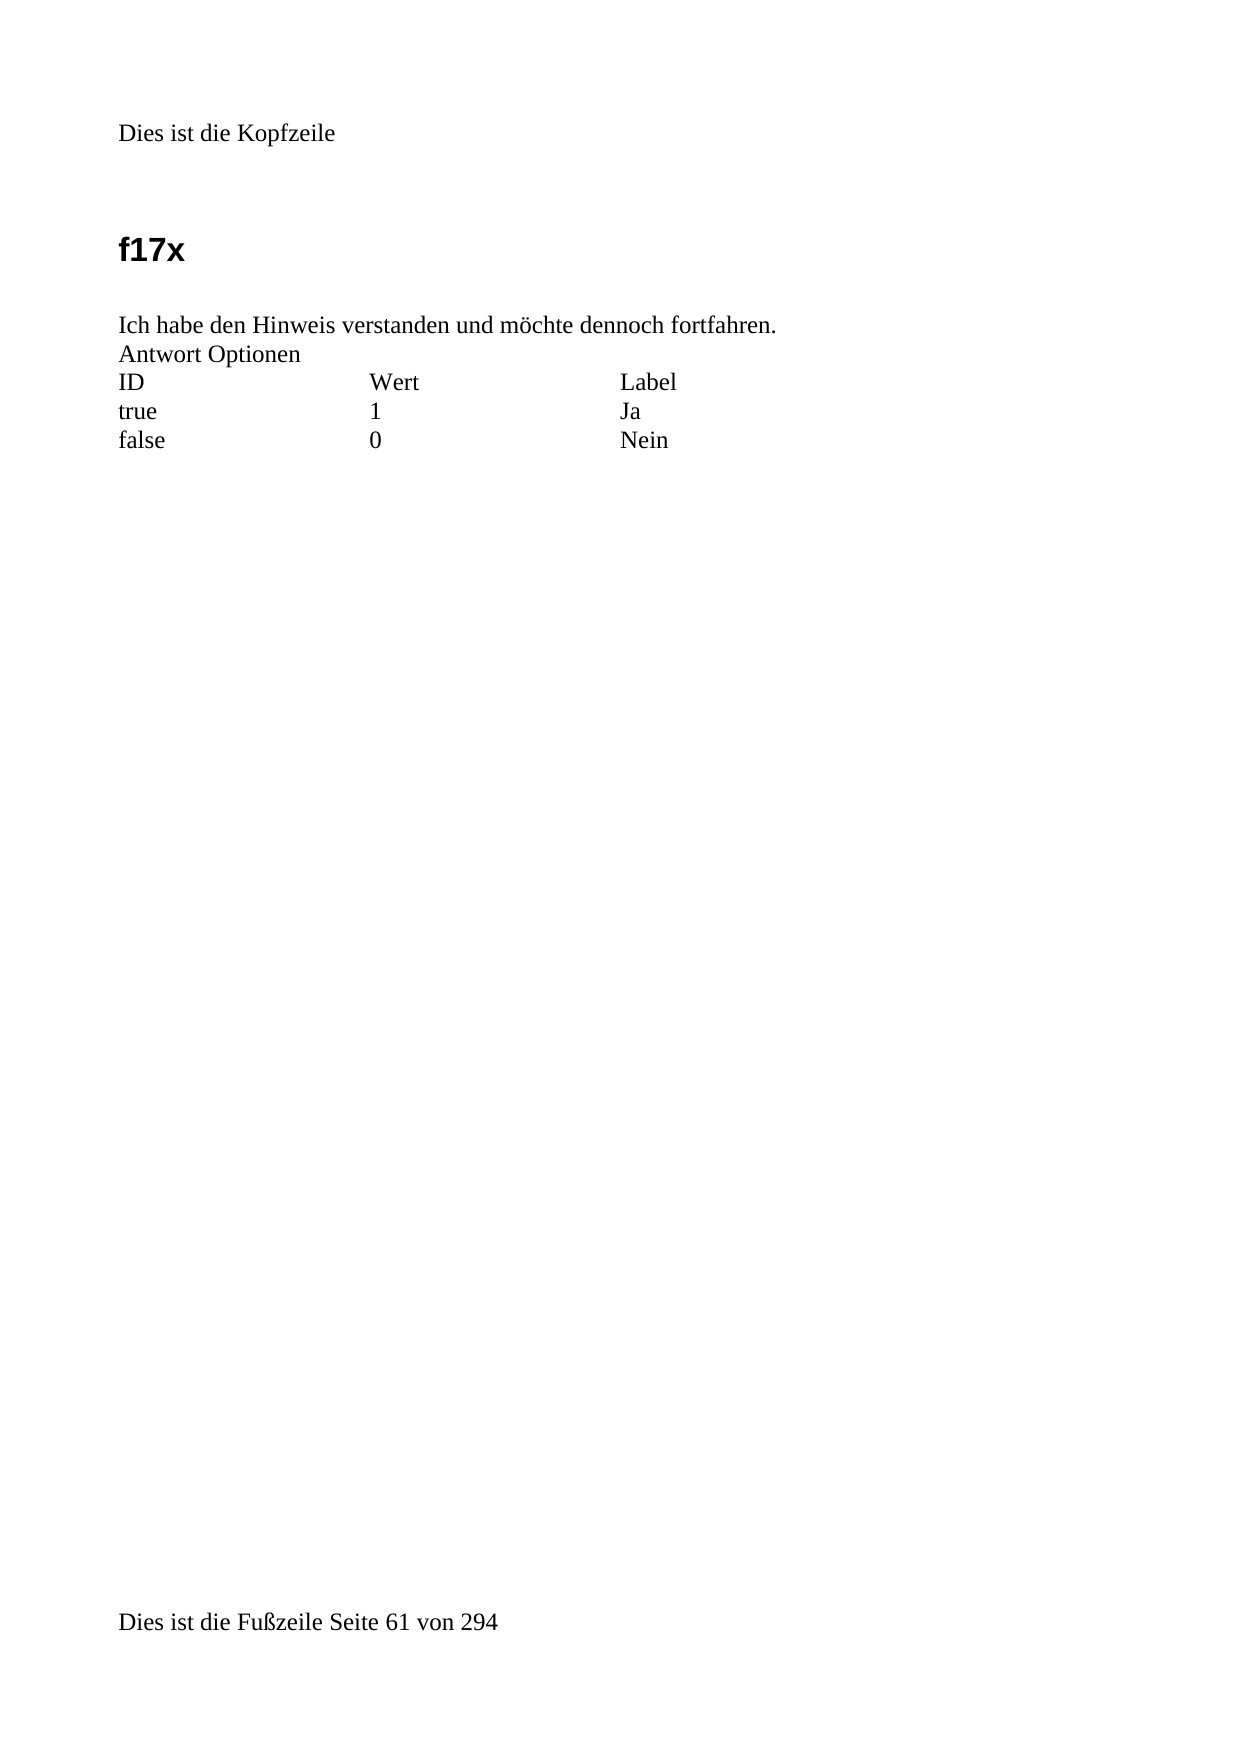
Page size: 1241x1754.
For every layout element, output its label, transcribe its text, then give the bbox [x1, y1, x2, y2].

table_cell Nein [620, 425, 871, 454]
table_cell true [118, 396, 369, 425]
table_cell 0 [369, 425, 620, 454]
table_header Label [620, 368, 871, 396]
text Antwort Optionen [118, 339, 1122, 367]
subtitle f17x [118, 230, 1122, 269]
table_header Wert [369, 368, 620, 396]
text Ich habe den Hinweis verstanden und möchte dennoch fortfahren. [118, 310, 1122, 339]
table_cell 1 [369, 396, 620, 425]
table_cell Ja [620, 396, 871, 425]
table_header ID [118, 368, 369, 396]
table_cell false [118, 425, 369, 454]
